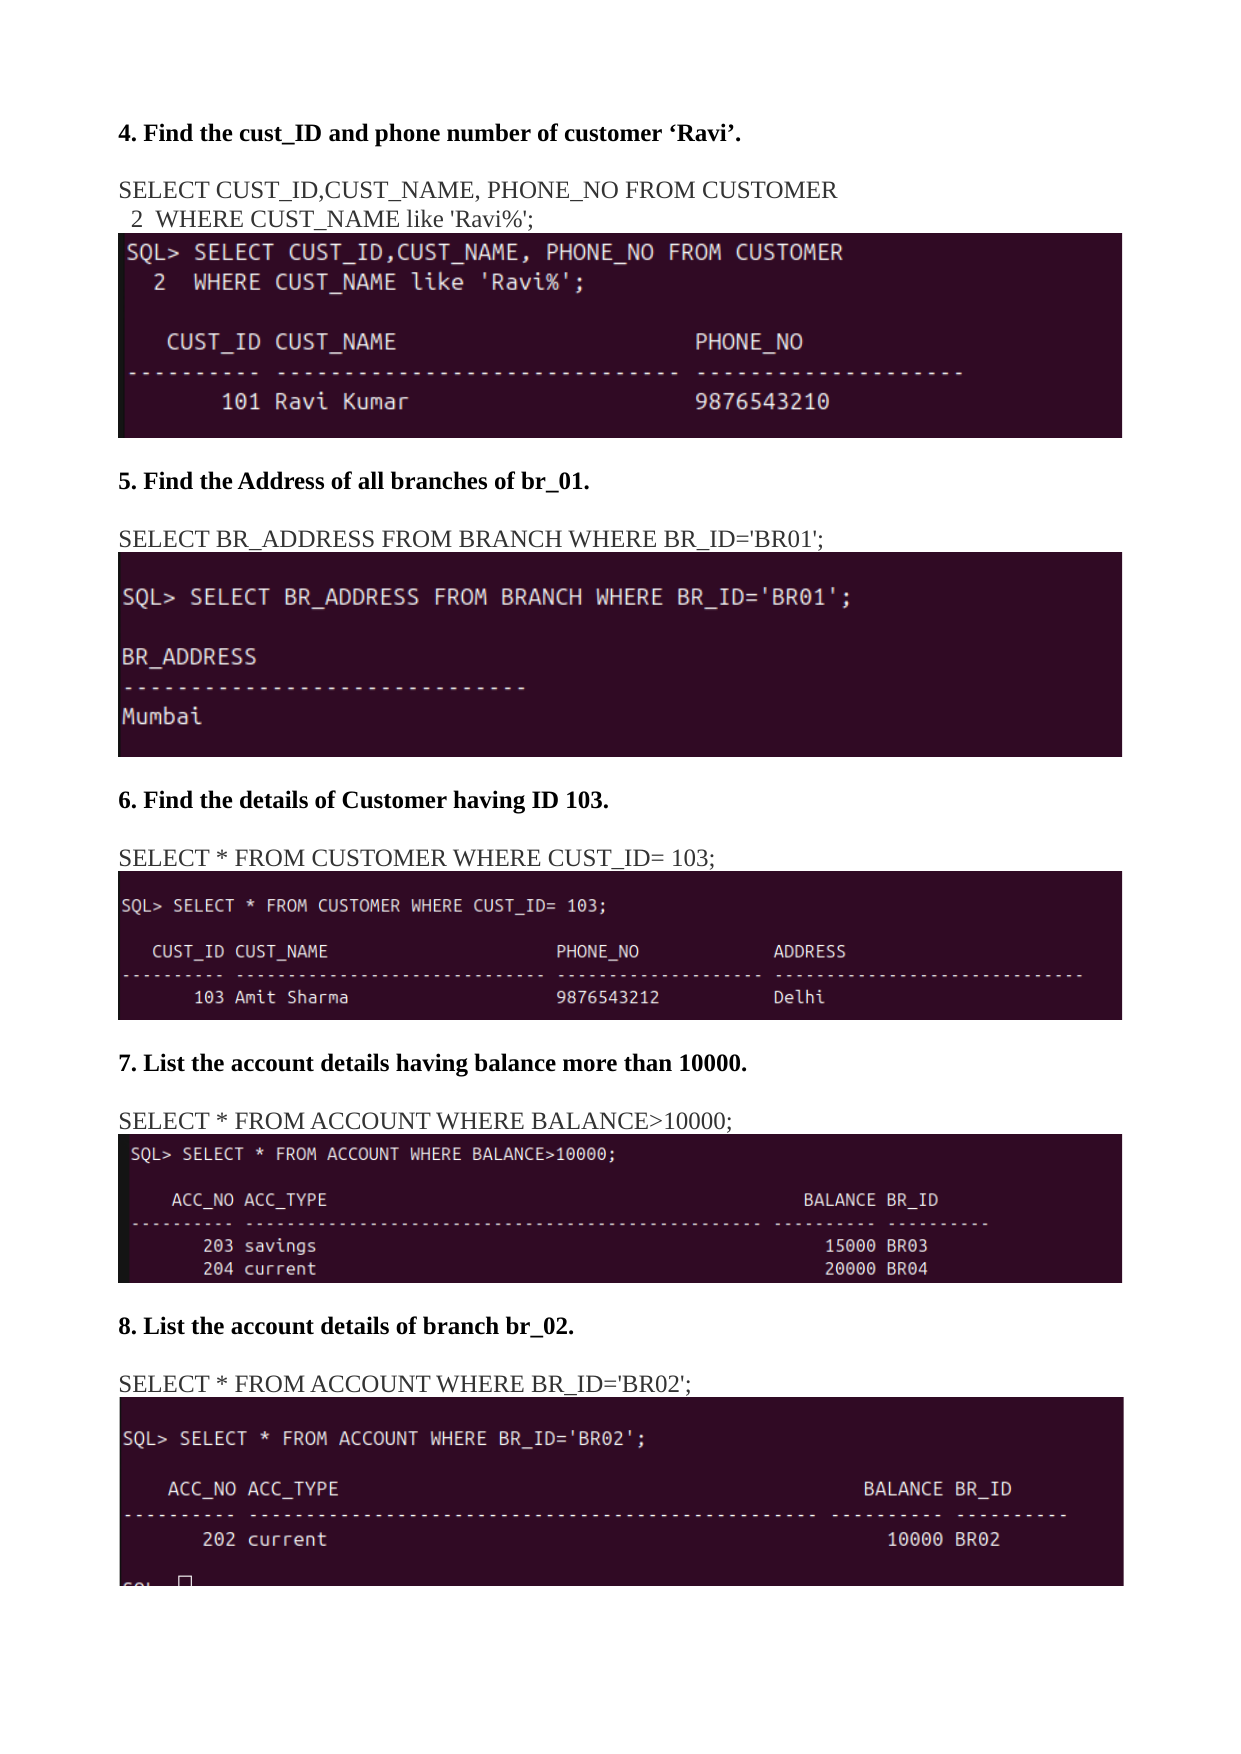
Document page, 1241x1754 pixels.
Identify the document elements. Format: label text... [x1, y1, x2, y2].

text 8. List the account details of branch br_02. [118, 1311, 1122, 1340]
text SELECT CUST_ID,CUST_NAME, PHONE_NO FROM CUSTOMER [118, 176, 1122, 204]
text SELECT * FROM CUSTOMER WHERE CUST_ID= 103; [118, 843, 1122, 871]
picture [118, 233, 1123, 438]
text SELECT * FROM ACCOUNT WHERE BR_ID='BR02'; [118, 1369, 1122, 1397]
text 7. List the account details having balance more than 10000. [118, 1048, 1122, 1077]
picture [118, 1134, 1123, 1283]
text SELECT BR_ADDRESS FROM BRANCH WHERE BR_ID='BR01'; [118, 524, 1122, 552]
text 5. Find the Address of all branches of br_01. [118, 466, 1122, 495]
text 2 WHERE CUST_NAME like 'Ravi%'; [118, 204, 1122, 233]
text 4. Find the cust_ID and phone number of customer ‘Ravi’. [118, 118, 1122, 147]
picture [118, 871, 1123, 1020]
text SELECT * FROM ACCOUNT WHERE BALANCE>10000; [118, 1106, 1122, 1134]
picture [119, 1397, 1124, 1586]
text 6. Find the details of Customer having ID 103. [118, 785, 1122, 814]
picture [118, 552, 1123, 757]
